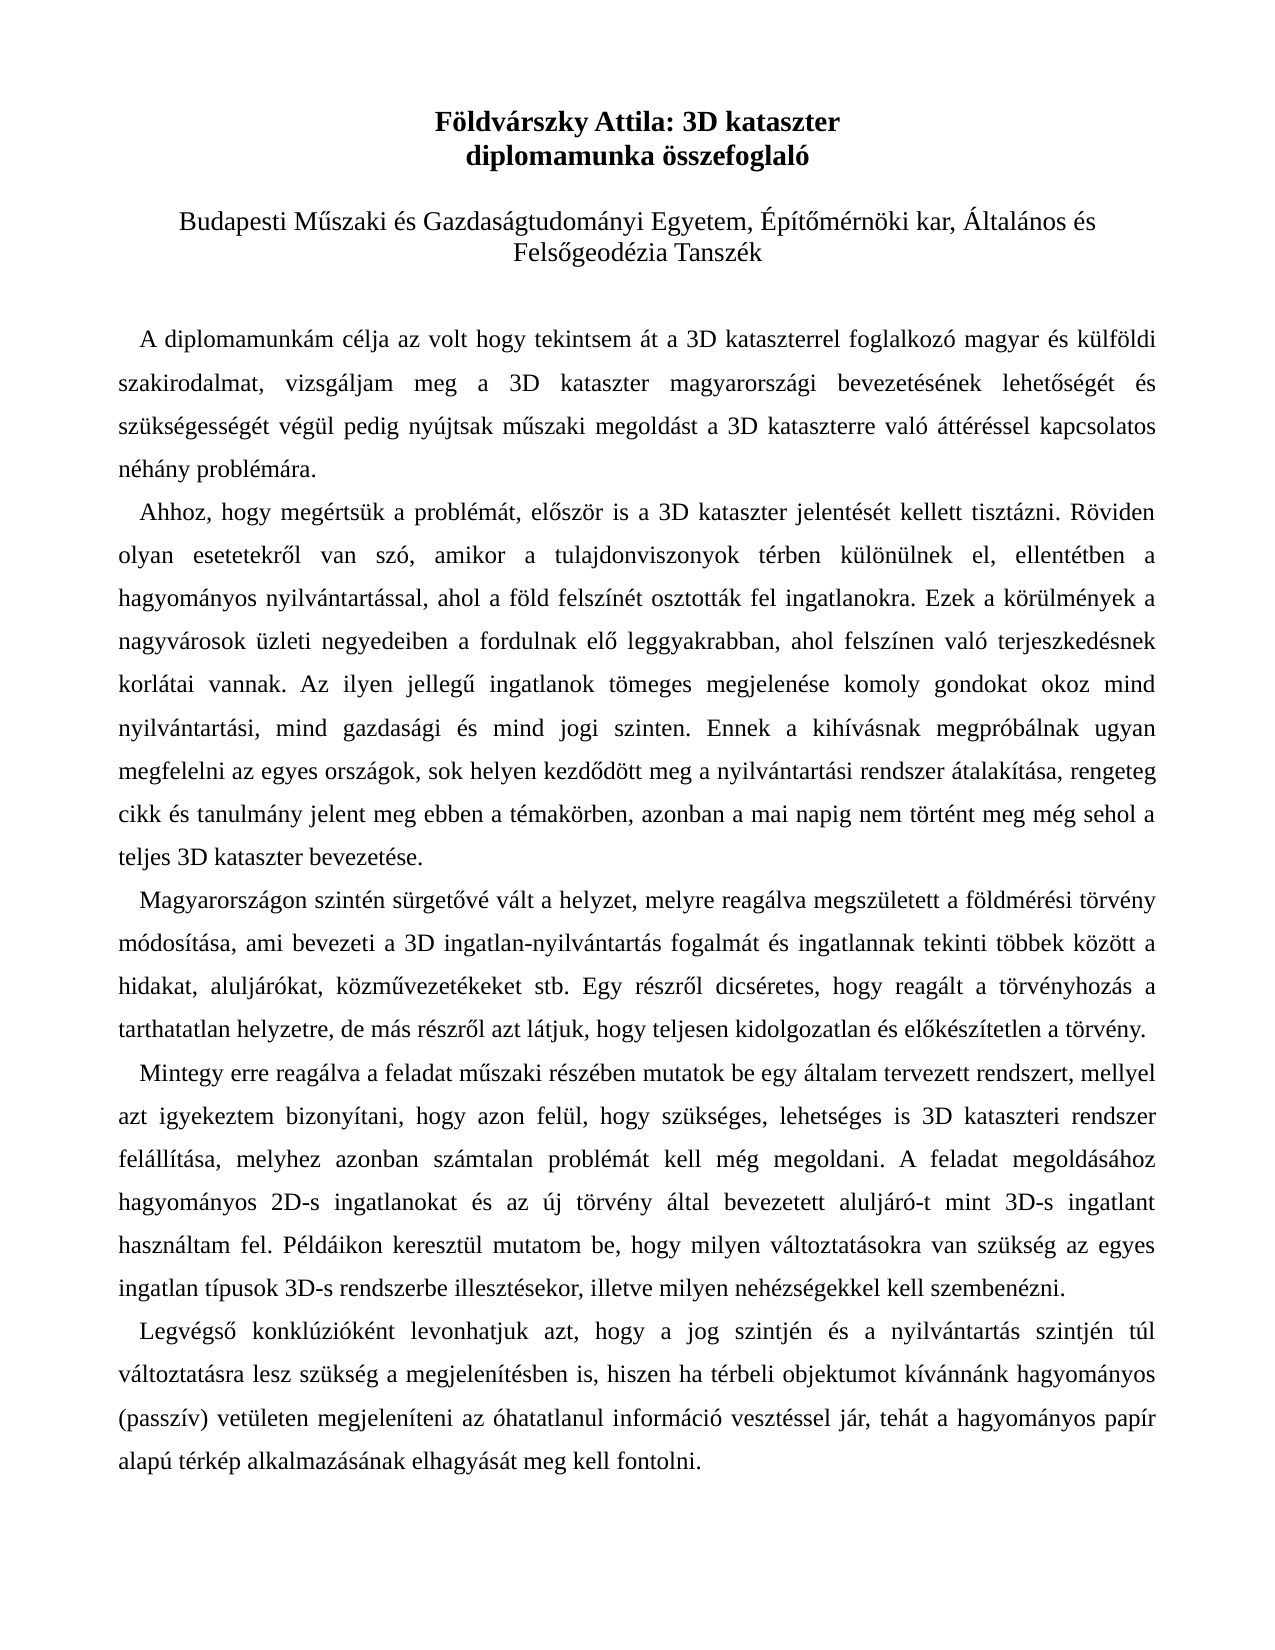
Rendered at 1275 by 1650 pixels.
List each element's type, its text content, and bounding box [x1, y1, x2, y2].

text A diplomamunkám célja az volt hogy tekintsem át a 3D kataszterrel foglalkozó magyar és külföldi szakirodalmat, vizsgáljam meg a 3D kataszter magyarországi bevezetésének lehetőségét és szükségességét végül pedig nyújtsak műszaki megoldást a 3D kataszterre való áttéréssel kapcsolatos néhány problémára. [118, 324, 1157, 483]
text Legvégső konklúzióként levonhatjuk azt, hogy a jog szintjén és a nyilvántartás szintjén túl változtatásra lesz szükség a megjelenítésben is, hiszen ha térbeli objektumot kívánnánk hagyományos (passzív) vetületen megjeleníteni az óhatatlanul információ vesztéssel jár, tehát a hagyományos papír alapú térkép alkalmazásának elhagyását meg kell fontolni. [118, 1316, 1157, 1474]
text Magyarországon szintén sürgetővé vált a helyzet, melyre reagálva megszületett a földmérési törvény módosítása, ami bevezeti a 3D ingatlan-nyilvántartás fogalmát és ingatlannak tekinti többek között a hidakat, aluljárókat, közművezetékeket stb. Egy részről dicséretes, hogy reagált a törvényhozás a tarthatatlan helyzetre, de más részről azt látjuk, hogy teljesen kidolgozatlan és előkészítetlen a törvény. [118, 885, 1157, 1043]
text Mintegy erre reagálva a feladat műszaki részében mutatok be egy általam tervezett rendszert, mellyel azt igyekeztem bizonyítani, hogy azon felül, hogy szükséges, lehetséges is 3D kataszteri rendszer felállítása, melyhez azonban számtalan problémát kell még megoldani. A feladat megoldásához hagyományos 2D-s ingatlanokat és az új törvény által bevezetett aluljáró-t mint 3D-s ingatlant használtam fel. Példáikon keresztül mutatom be, hogy milyen változtatásokra van szükség az egyes ingatlan típusok 3D-s rendszerbe illesztésekor, illetve milyen nehézségekkel kell szembenézni. [118, 1058, 1157, 1302]
text Ahhoz, hogy megértsük a problémát, először is a 3D kataszter jelentését kellett tisztázni. Röviden olyan esetetekről van szó, amikor a tulajdonviszonyok térben különülnek el, ellentétben a hagyományos nyilvántartással, ahol a föld felszínét osztották fel ingatlanokra. Ezek a körülmények a nagyvárosok üzleti negyedeiben a fordulnak elő leggyakrabban, ahol felszínen való terjeszkedésnek korlátai vannak. Az ilyen jellegű ingatlanok tömeges megjelenése komoly gondokat okoz mind nyilvántartási, mind gazdasági és mind jogi szinten. Ennek a kihívásnak megpróbálnak ugyan megfelelni az egyes országok, sok helyen kezdődött meg a nyilvántartási rendszer átalakítása, rengeteg cikk és tanulmány jelent meg ebben a témakörben, azonban a mai napig nem történt meg még sehol a teljes 3D kataszter bevezetése. [118, 497, 1157, 871]
text Földvárszky Attila: 3D kataszter [118, 104, 1157, 138]
text diplomamunka összefoglaló [118, 138, 1157, 171]
text Budapesti Műszaki és Gazdaságtudományi Egyetem, Építőmérnöki kar, Általános és Felsőgeodézia Tanszék [118, 205, 1157, 267]
